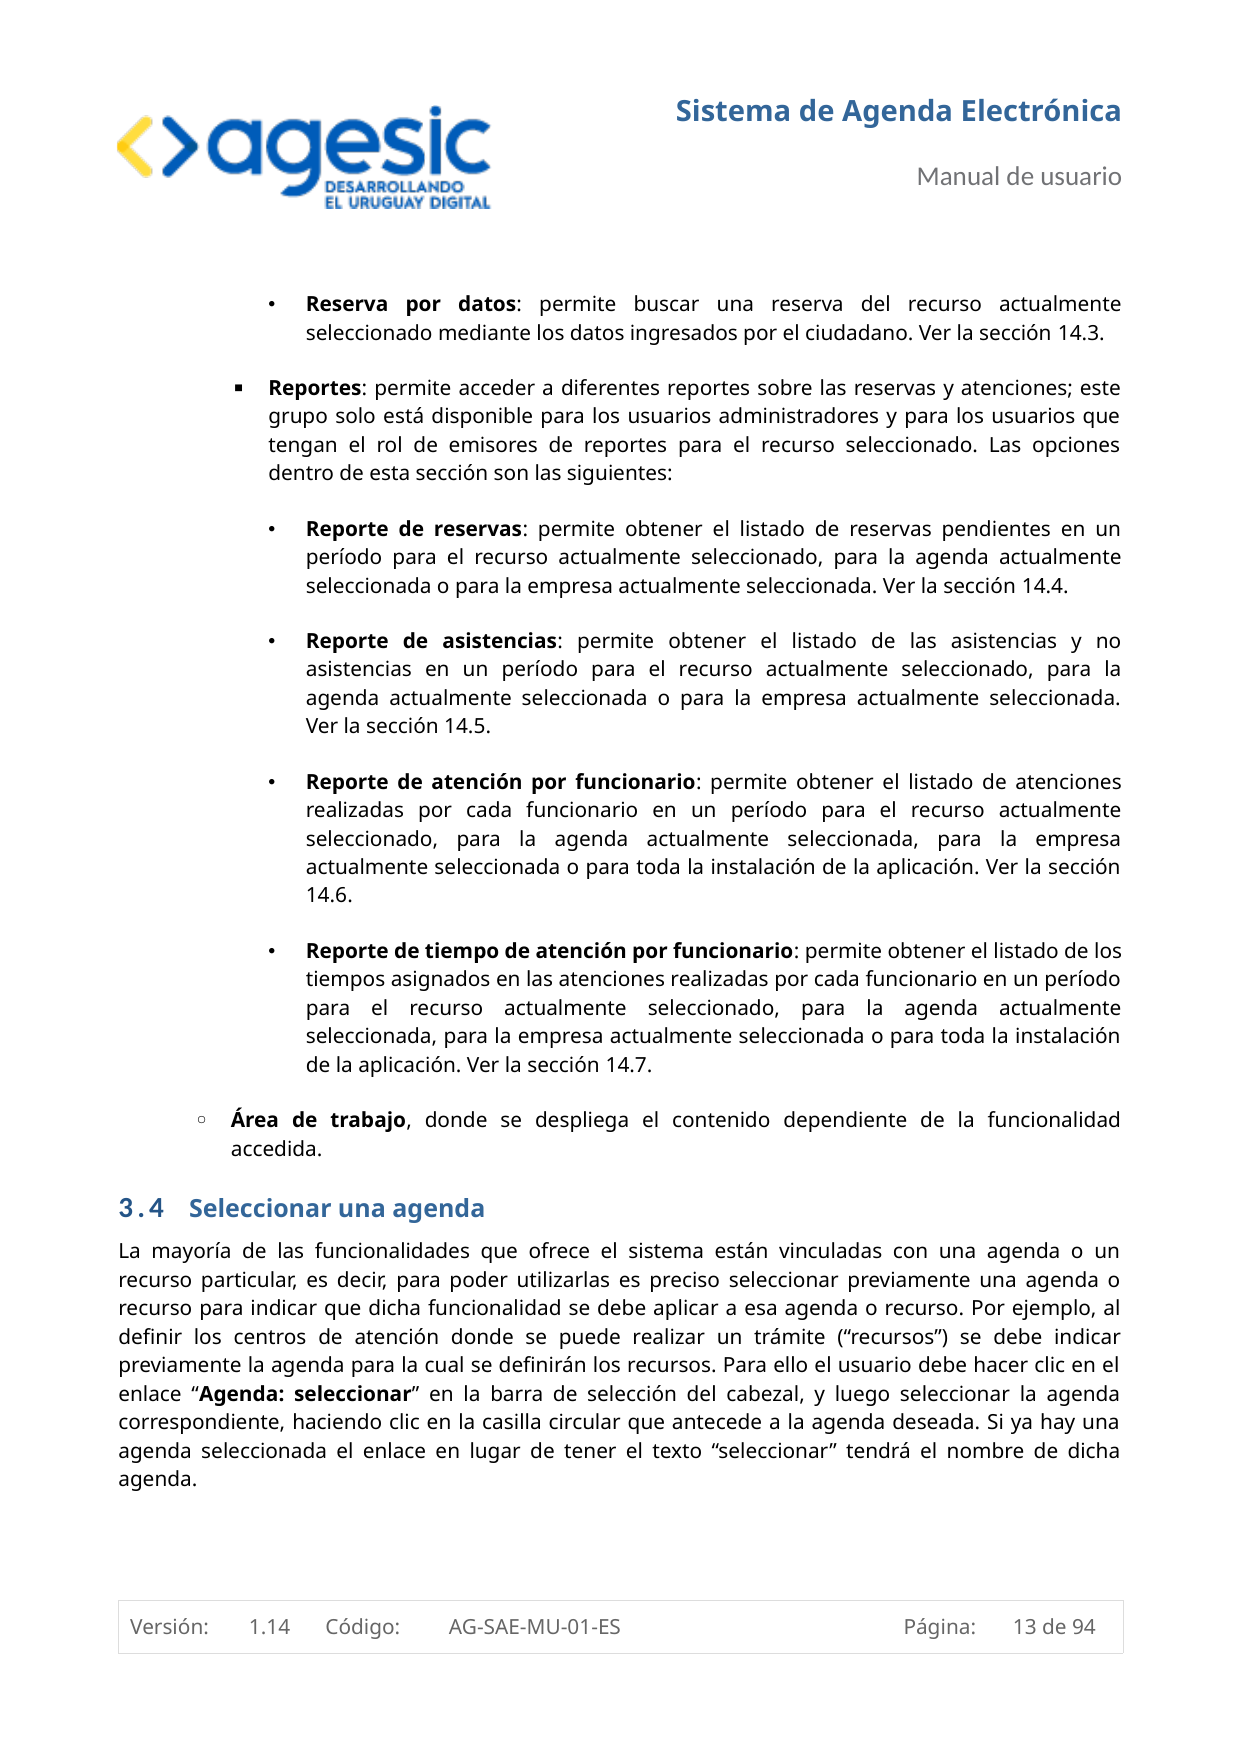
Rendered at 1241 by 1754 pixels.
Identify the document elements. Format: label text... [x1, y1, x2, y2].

subtitle Seleccionar una agenda [118, 1189, 1122, 1225]
list Reporte de tiempo de atención por funcionario: permite obtener el listado de los tiempos asignados en las atenciones realizadas por cada funcionario en un período para el recurso actualmente seleccionado, para la agenda actualmente seleccionada, para la empresa actualmente seleccionada o para toda la instalación de la aplicación. Ver la sección 14.7. [268, 936, 1122, 1078]
list Reporte de asistencias: permite obtener el listado de las asistencias y no asistencias en un período para el recurso actualmente seleccionado, para la agenda actualmente seleccionada o para la empresa actualmente seleccionada. Ver la sección 14.5. [268, 626, 1122, 740]
text La mayoría de las funcionalidades que ofrece el sistema están vinculadas con una agenda o un recurso particular, es decir, para poder utilizarlas es preciso seleccionar previamente una agenda o recurso para indicar que dicha funcionalidad se debe aplicar a esa agenda o recurso. Por ejemplo, al definir los centros de atención donde se puede realizar un trámite (“recursos”) se debe indicar previamente la agenda para la cual se definirán los recursos. Para ello el usuario debe hacer clic en el enlace “Agenda: seleccionar” en la barra de selección del cabezal, y luego seleccionar la agenda correspondiente, haciendo clic en la casilla circular que antecede a la agenda deseada. Si ya hay una agenda seleccionada el enlace en lugar de tener el texto “seleccionar” tendrá el nombre de dicha agenda. [118, 1237, 1122, 1493]
list Reporte de reservas: permite obtener el listado de reservas pendientes en un período para el recurso actualmente seleccionado, para la agenda actualmente seleccionada o para la empresa actualmente seleccionada. Ver la sección 14.4. [268, 514, 1122, 599]
picture [116, 105, 492, 209]
list Área de trabajo, donde se despliega el contenido dependiente de la funcionalidad accedida. [193, 1105, 1122, 1162]
list Reserva por datos: permite buscar una reserva del recurso actualmente seleccionado mediante los datos ingresados por el ciudadano. Ver la sección 14.3. [268, 289, 1122, 346]
list Reportes: permite acceder a diferentes reportes sobre las reservas y atenciones; este grupo solo está disponible para los usuarios administradores y para los usuarios que tengan el rol de emisores de reportes para el recurso seleccionado. Las opciones dentro de esta sección son las siguientes: [231, 373, 1122, 487]
list Reporte de atención por funcionario: permite obtener el listado de atenciones realizadas por cada funcionario en un período para el recurso actualmente seleccionado, para la agenda actualmente seleccionada, para la empresa actualmente seleccionada o para toda la instalación de la aplicación. Ver la sección 14.6. [268, 767, 1122, 909]
